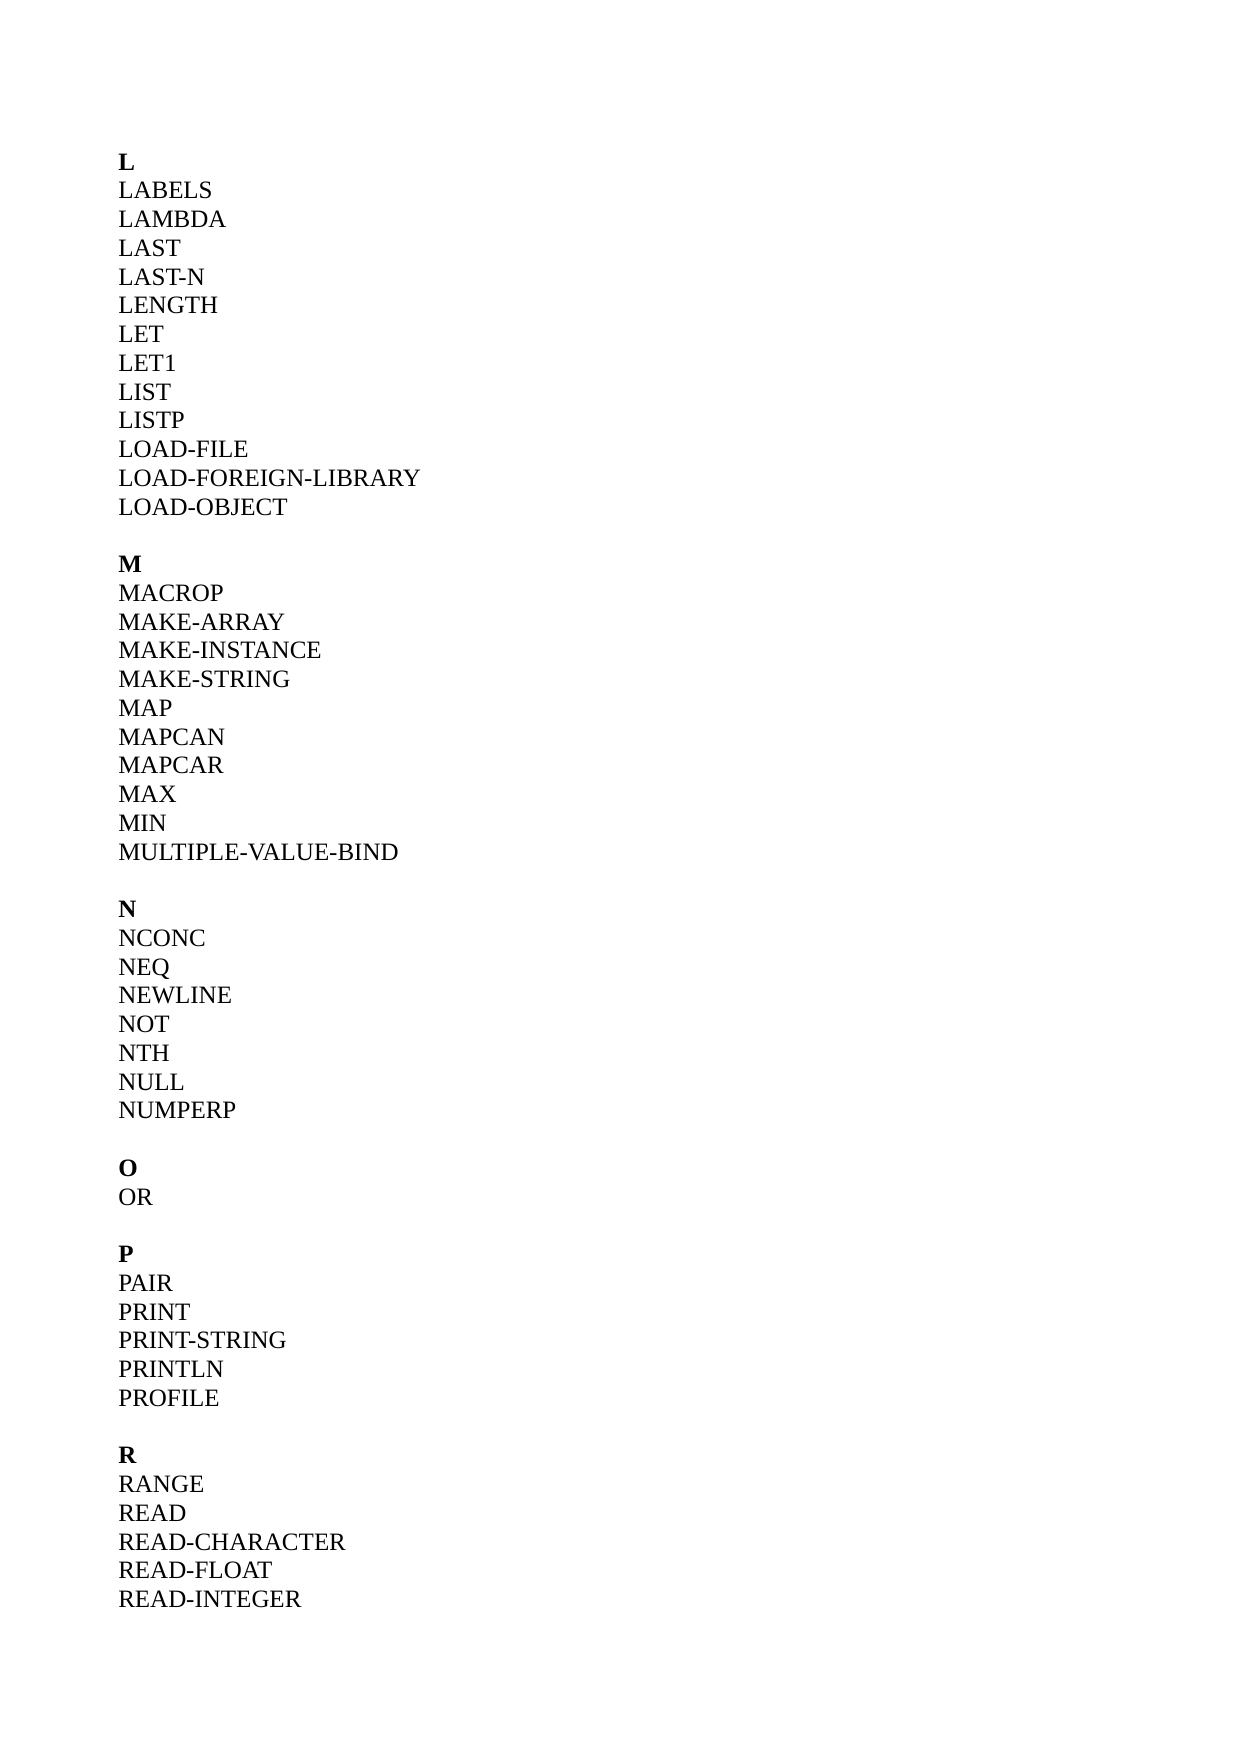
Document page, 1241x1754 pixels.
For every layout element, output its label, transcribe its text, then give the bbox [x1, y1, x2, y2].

text R [118, 1441, 1122, 1469]
text LAST [118, 233, 1122, 262]
text PAIR [118, 1268, 1122, 1297]
text NOT [118, 1009, 1122, 1038]
text MAP [118, 693, 1122, 722]
text LIST [118, 377, 1122, 406]
text PROFILE [118, 1383, 1122, 1412]
text MAPCAR [118, 751, 1122, 779]
text O [118, 1153, 1122, 1182]
text READ [118, 1498, 1122, 1527]
text MIN [118, 808, 1122, 837]
text MAX [118, 779, 1122, 808]
text LAMBDA [118, 204, 1122, 233]
text NEQ [118, 952, 1122, 981]
text NULL [118, 1067, 1122, 1096]
text LOAD-FOREIGN-LIBRARY [118, 463, 1122, 492]
text P [118, 1239, 1122, 1268]
text MAKE-INSTANCE [118, 636, 1122, 664]
text L [118, 147, 1122, 176]
text MAKE-ARRAY [118, 607, 1122, 636]
text NCONC [118, 923, 1122, 952]
text MACROP [118, 578, 1122, 607]
text MAPCAN [118, 722, 1122, 751]
text MAKE-STRING [118, 664, 1122, 693]
text RANGE [118, 1469, 1122, 1498]
text NTH [118, 1038, 1122, 1067]
text M [118, 549, 1122, 578]
text LOAD-OBJECT [118, 492, 1122, 521]
text PRINT-STRING [118, 1326, 1122, 1354]
text LABELS [118, 176, 1122, 204]
text LET [118, 319, 1122, 348]
text READ-FLOAT [118, 1556, 1122, 1584]
text OR [118, 1182, 1122, 1211]
text PRINTLN [118, 1354, 1122, 1383]
text N [118, 894, 1122, 923]
text NUMPERP [118, 1096, 1122, 1124]
text LAST-N [118, 262, 1122, 291]
text LOAD-FILE [118, 434, 1122, 463]
text MULTIPLE-VALUE-BIND [118, 837, 1122, 866]
text READ-CHARACTER [118, 1527, 1122, 1556]
text LET1 [118, 348, 1122, 377]
text READ-INTEGER [118, 1584, 1122, 1613]
text LISTP [118, 406, 1122, 434]
text NEWLINE [118, 981, 1122, 1009]
text LENGTH [118, 291, 1122, 319]
text PRINT [118, 1297, 1122, 1326]
